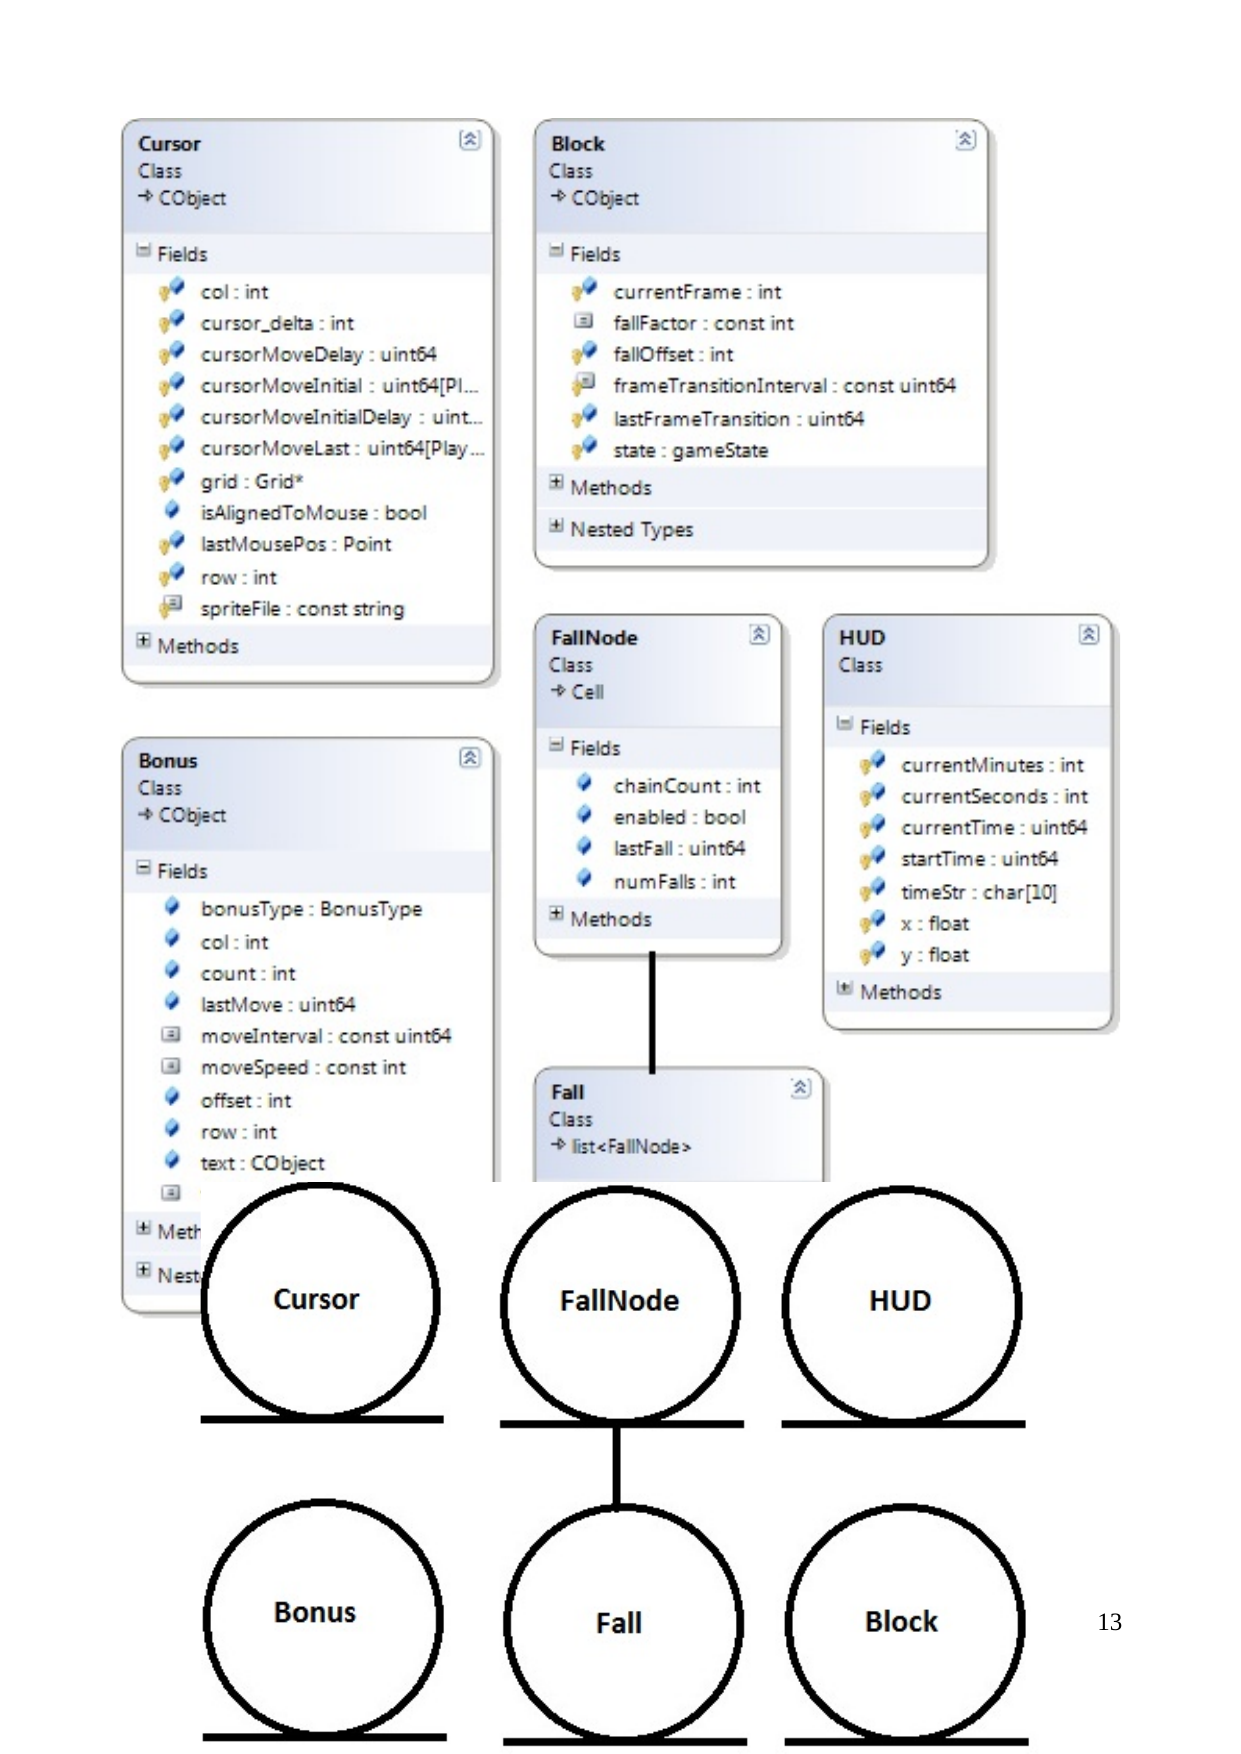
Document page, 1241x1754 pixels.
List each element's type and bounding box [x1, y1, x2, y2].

picture [120, 118, 1121, 1754]
